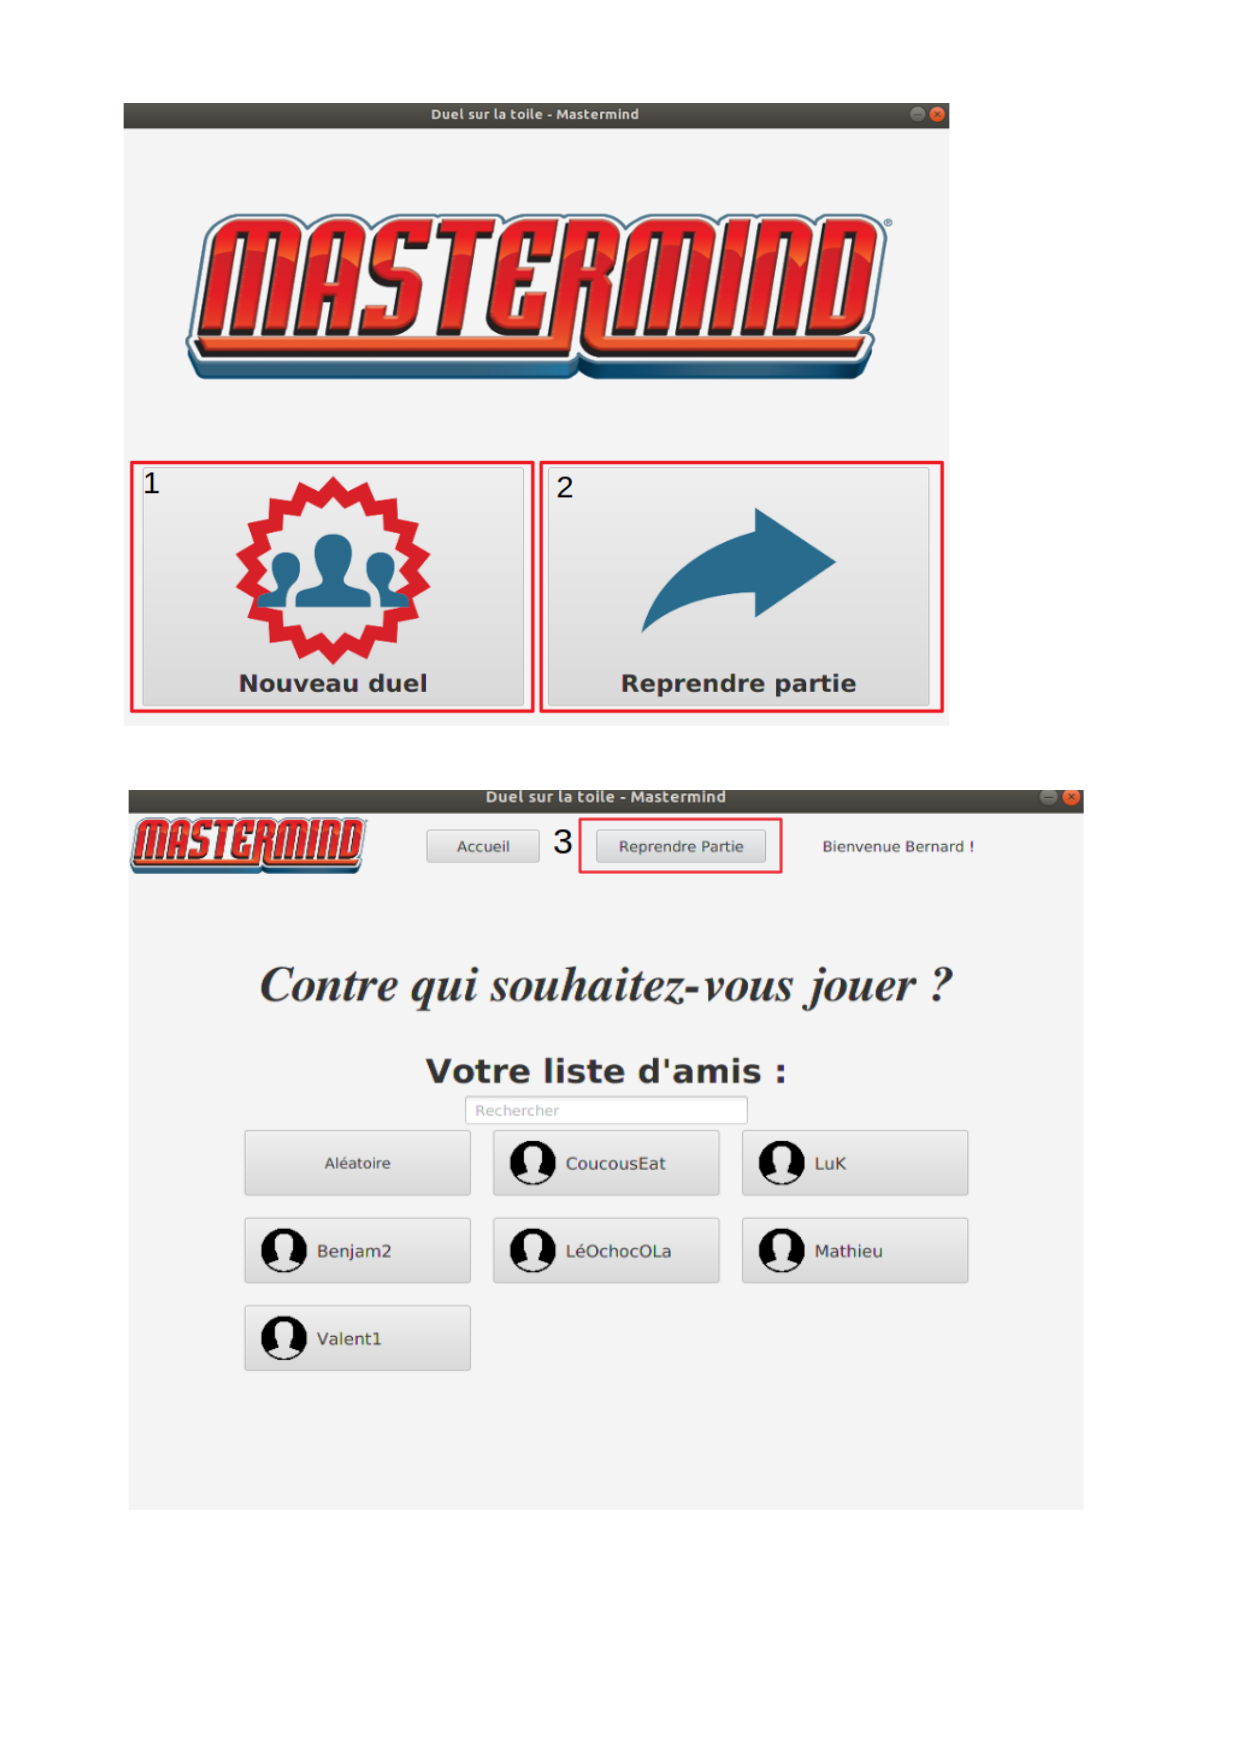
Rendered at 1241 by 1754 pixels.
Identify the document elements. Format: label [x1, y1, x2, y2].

picture [128, 790, 1084, 1510]
picture [123, 103, 950, 726]
